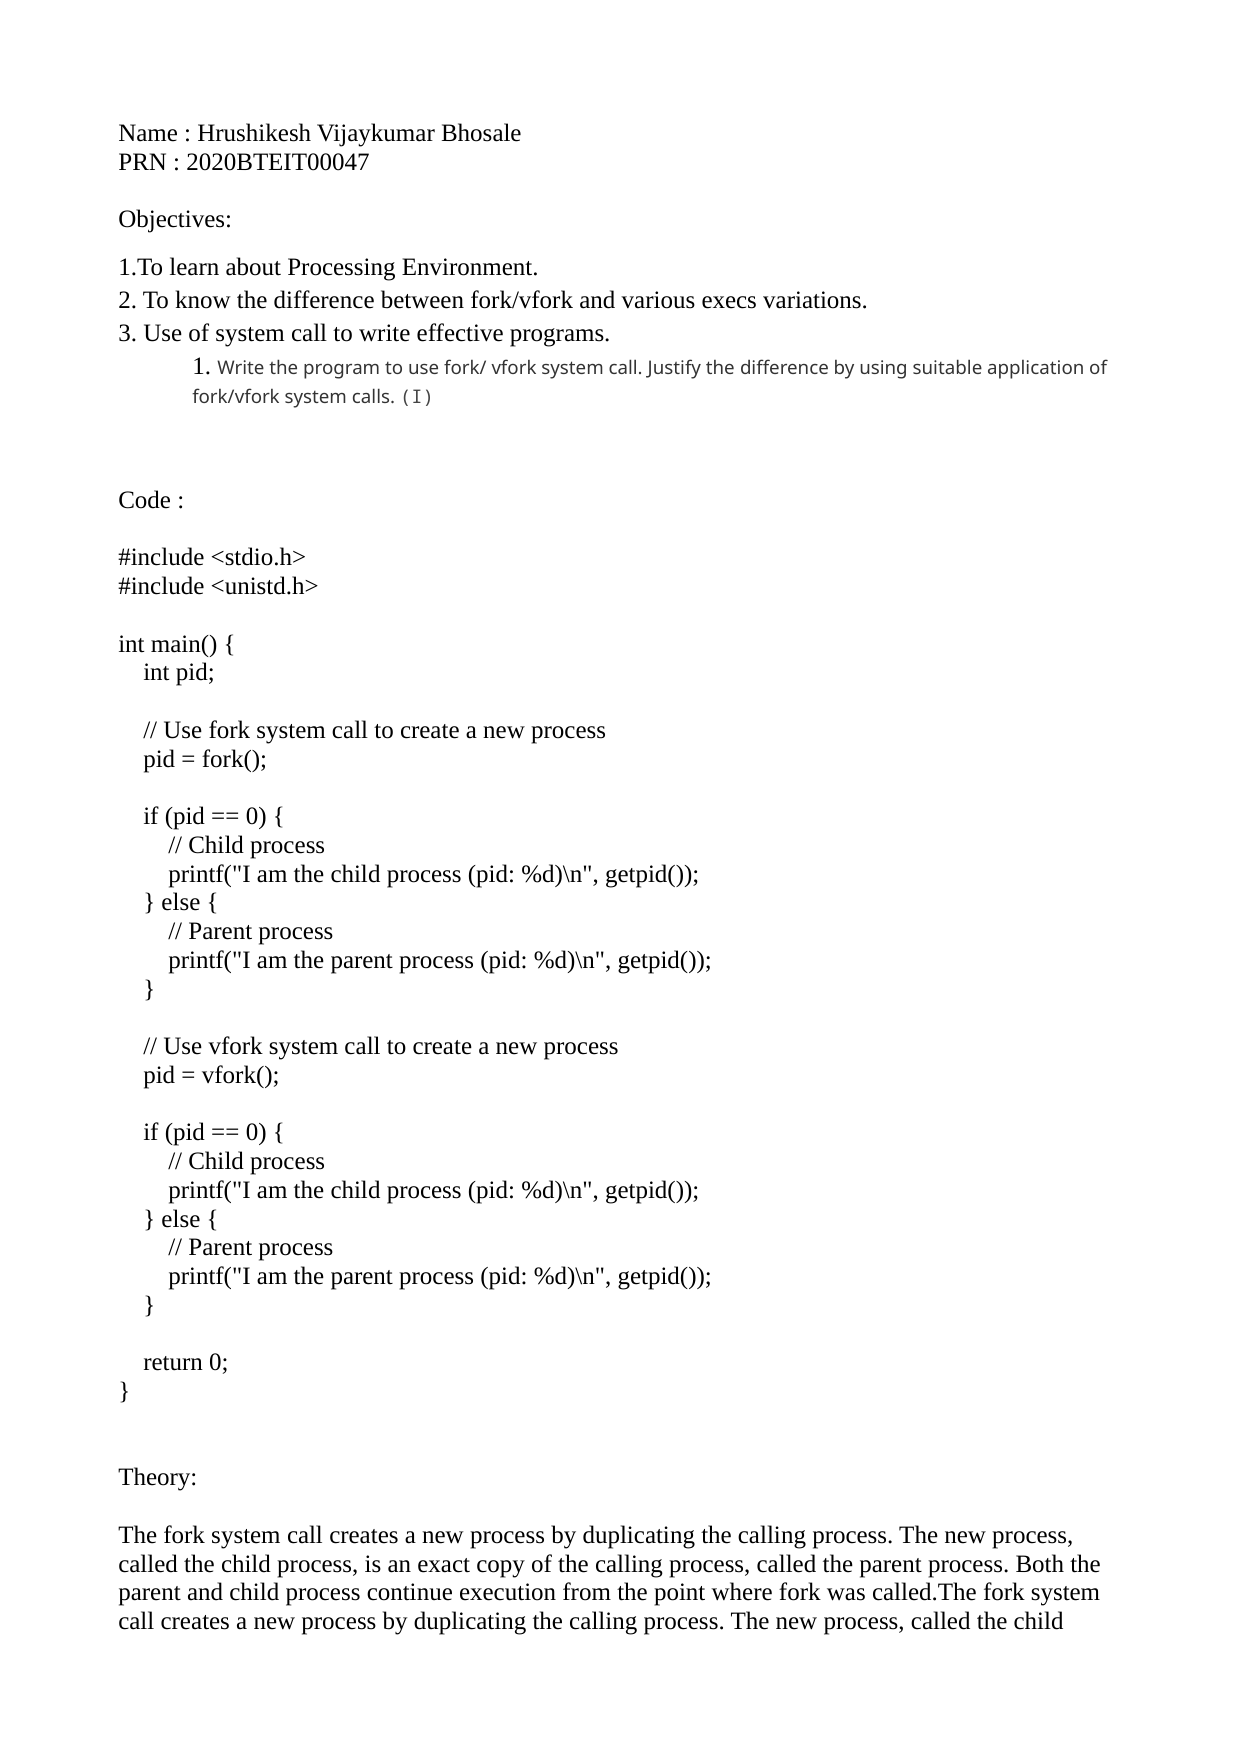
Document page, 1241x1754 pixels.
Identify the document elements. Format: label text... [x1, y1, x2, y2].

text if (pid == 0) { [118, 801, 1122, 830]
text } [118, 1290, 1122, 1319]
text // Child process [118, 830, 1122, 859]
text PRN : 2020BTEIT00047 [118, 147, 1122, 176]
text Theory: [118, 1462, 1122, 1491]
text printf("I am the child process (pid: %d)\n", getpid()); [118, 859, 1122, 887]
text #include <unistd.h> [118, 571, 1122, 600]
text } [118, 974, 1122, 1002]
text } else { [118, 887, 1122, 916]
text pid = fork(); [118, 744, 1122, 772]
text Objectives: [118, 204, 1122, 233]
list Write the program to use fork/ vfork system call. Justify the difference by using suitable application of fork/vfork system calls. (I) [118, 351, 1122, 409]
text } [118, 1376, 1122, 1405]
text Code : [118, 485, 1122, 514]
text int pid; [118, 657, 1122, 686]
text // Parent process [118, 1232, 1122, 1261]
text return 0; [118, 1347, 1122, 1376]
text pid = vfork(); [118, 1060, 1122, 1089]
text if (pid == 0) { [118, 1117, 1122, 1146]
text printf("I am the parent process (pid: %d)\n", getpid()); [118, 945, 1122, 974]
text printf("I am the child process (pid: %d)\n", getpid()); [118, 1175, 1122, 1204]
text 3. Use of system call to write effective programs. [118, 318, 1122, 347]
text The fork system call creates a new process by duplicating the calling process. The new process, called the child process, is an exact copy of the calling process, called the parent process. Both the parent and child process continue execution from the point where fork was called.The fork system call creates a new process by duplicating the calling process. The new process, called the child [118, 1520, 1122, 1635]
text // Parent process [118, 916, 1122, 945]
text #include <stdio.h> [118, 542, 1122, 571]
text 2. To know the difference between fork/vfork and various execs variations. [118, 285, 1122, 314]
text Name : Hrushikesh Vijaykumar Bhosale [118, 118, 1122, 147]
text // Child process [118, 1146, 1122, 1175]
text } else { [118, 1204, 1122, 1232]
text 1.To learn about Processing Environment. [118, 252, 1122, 281]
text // Use vfork system call to create a new process [118, 1031, 1122, 1060]
text // Use fork system call to create a new process [118, 715, 1122, 744]
text int main() { [118, 629, 1122, 657]
text printf("I am the parent process (pid: %d)\n", getpid()); [118, 1261, 1122, 1290]
